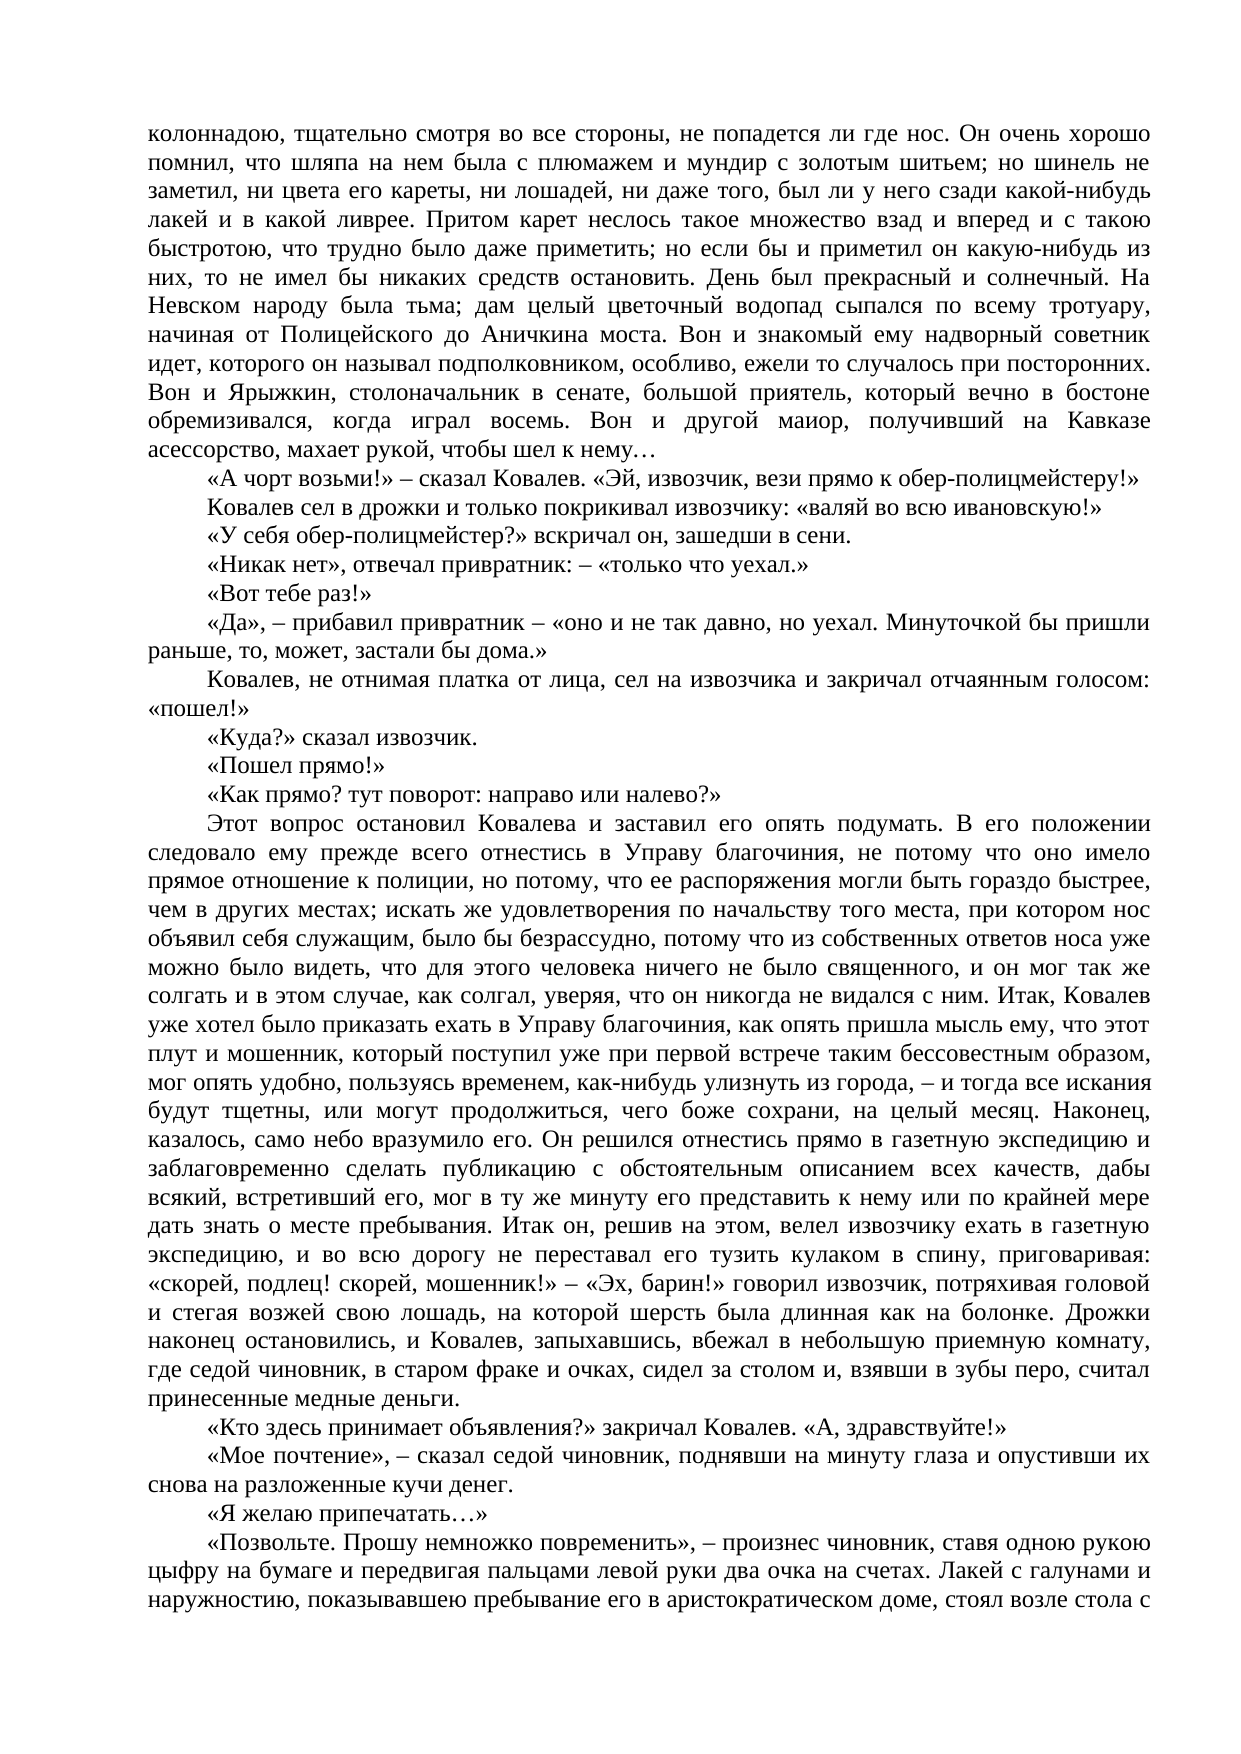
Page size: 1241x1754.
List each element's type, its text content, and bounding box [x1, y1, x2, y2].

text колоннадою, тщательно смотря во все стороны, не попадется ли где нос. Он очень хорошо помнил, что шляпа на нем была с плюмажем и мундир с золотым шитьем; но шинель не заметил, ни цвета его кареты, ни лошадей, ни даже того, был ли у него сзади какой-нибудь лакей и в какой ливрее. Притом карет неслось такое множество взад и вперед и с такою быстротою, что трудно было даже приметить; но если бы и приметил он какую-нибудь из них, то не имел бы никаких средств остановить. День был прекрасный и солнечный. На Невском народу была тьма; дам целый цветочный водопад сыпался по всему тротуару, начиная от Полицейского до Аничкина моста. Вон и знакомый ему надворный советник идет, которого он называл подполковником, особливо, ежели то случалось при посторонних. Вон и Ярыжкин, столоначальник в сенате, большой приятель, который вечно в бостоне обремизивался, когда играл восемь. Вон и другой маиор, получивший на Кавказе асессорство, махает рукой, чтобы шел к нему… [148, 118, 1152, 463]
text Ковалев сел в дрожки и только покрикивал извозчику: «валяй во всю ивановскую!» [148, 492, 1152, 521]
text «Кто здесь принимает объявления?» закричал Ковалев. «А, здравствуйте!» [148, 1412, 1152, 1441]
text «Да», – прибавил привратник – «оно и не так давно, но уехал. Минуточкой бы пришли раньше, то, может, застали бы дома.» [148, 607, 1152, 664]
text «Позвольте. Прошу немножко повременить», – произнес чиновник, ставя одною рукою цыфру на бумаге и передвигая пальцами левой руки два очка на счетах. Лакей с галунами и наружностию, показывавшею пребывание его в аристократическом доме, стоял возле стола с [148, 1527, 1152, 1613]
text «Никак нет», отвечал привратник: – «только что уехал.» [148, 549, 1152, 578]
text Ковалев, не отнимая платка от лица, сел на извозчика и закричал отчаянным голосом: «пошел!» [148, 664, 1152, 722]
text Этот вопрос остановил Ковалева и заставил его опять подумать. В его положении следовало ему прежде всего отнестись в Управу благочиния, не потому что оно имело прямое отношение к полиции, но потому, что ее распоряжения могли быть гораздо быстрее, чем в других местах; искать же удовлетворения по начальству того места, при котором нос объявил себя служащим, было бы безрассудно, потому что из собственных ответов носа уже можно было видеть, что для этого человека ничего не было священного, и он мог так же солгать и в этом случае, как солгал, уверяя, что он никогда не видался с ним. Итак, Ковалев уже хотел было приказать ехать в Управу благочиния, как опять пришла мысль ему, что этот плут и мошенник, который поступил уже при первой встрече таким бессовестным образом, мог опять удобно, пользуясь временем, как-нибудь улизнуть из города, – и тогда все искания будут тщетны, или могут продолжиться, чего боже сохрани, на целый месяц. Наконец, казалось, само небо вразумило его. Он решился отнестись прямо в газетную экспедицию и заблаговременно сделать публикацию с обстоятельным описанием всех качеств, дабы всякий, встретивший его, мог в ту же минуту его представить к нему или по крайней мере дать знать о месте пребывания. Итак он, решив на этом, велел извозчику ехать в газетную экспедицию, и во всю дорогу не переставал его тузить кулаком в спину, приговаривая: «скорей, подлец! скорей, мошенник!» – «Эх, барин!» говорил извозчик, потряхивая головой и стегая возжей свою лошадь, на которой шерсть была длинная как на болонке. Дрожки наконец остановились, и Ковалев, запыхавшись, вбежал в небольшую приемную комнату, где седой чиновник, в старом фраке и очках, сидел за столом и, взявши в зубы перо, считал принесенные медные деньги. [148, 808, 1152, 1412]
text «Я желаю припечатать…» [148, 1498, 1152, 1527]
text «Пошел прямо!» [148, 751, 1152, 779]
text «А чорт возьми!» – сказал Ковалев. «Эй, извозчик, вези прямо к обер-полицмейстеру!» [148, 463, 1152, 492]
text «Как прямо? тут поворот: направо или налево?» [148, 779, 1152, 808]
text «Вот тебе раз!» [148, 578, 1152, 607]
text «Куда?» сказал извозчик. [148, 722, 1152, 751]
text «Мое почтение», – сказал седой чиновник, поднявши на минуту глаза и опустивши их снова на разложенные кучи денег. [148, 1441, 1152, 1498]
text «У себя обер-полицмейстер?» вскричал он, зашедши в сени. [148, 521, 1152, 549]
